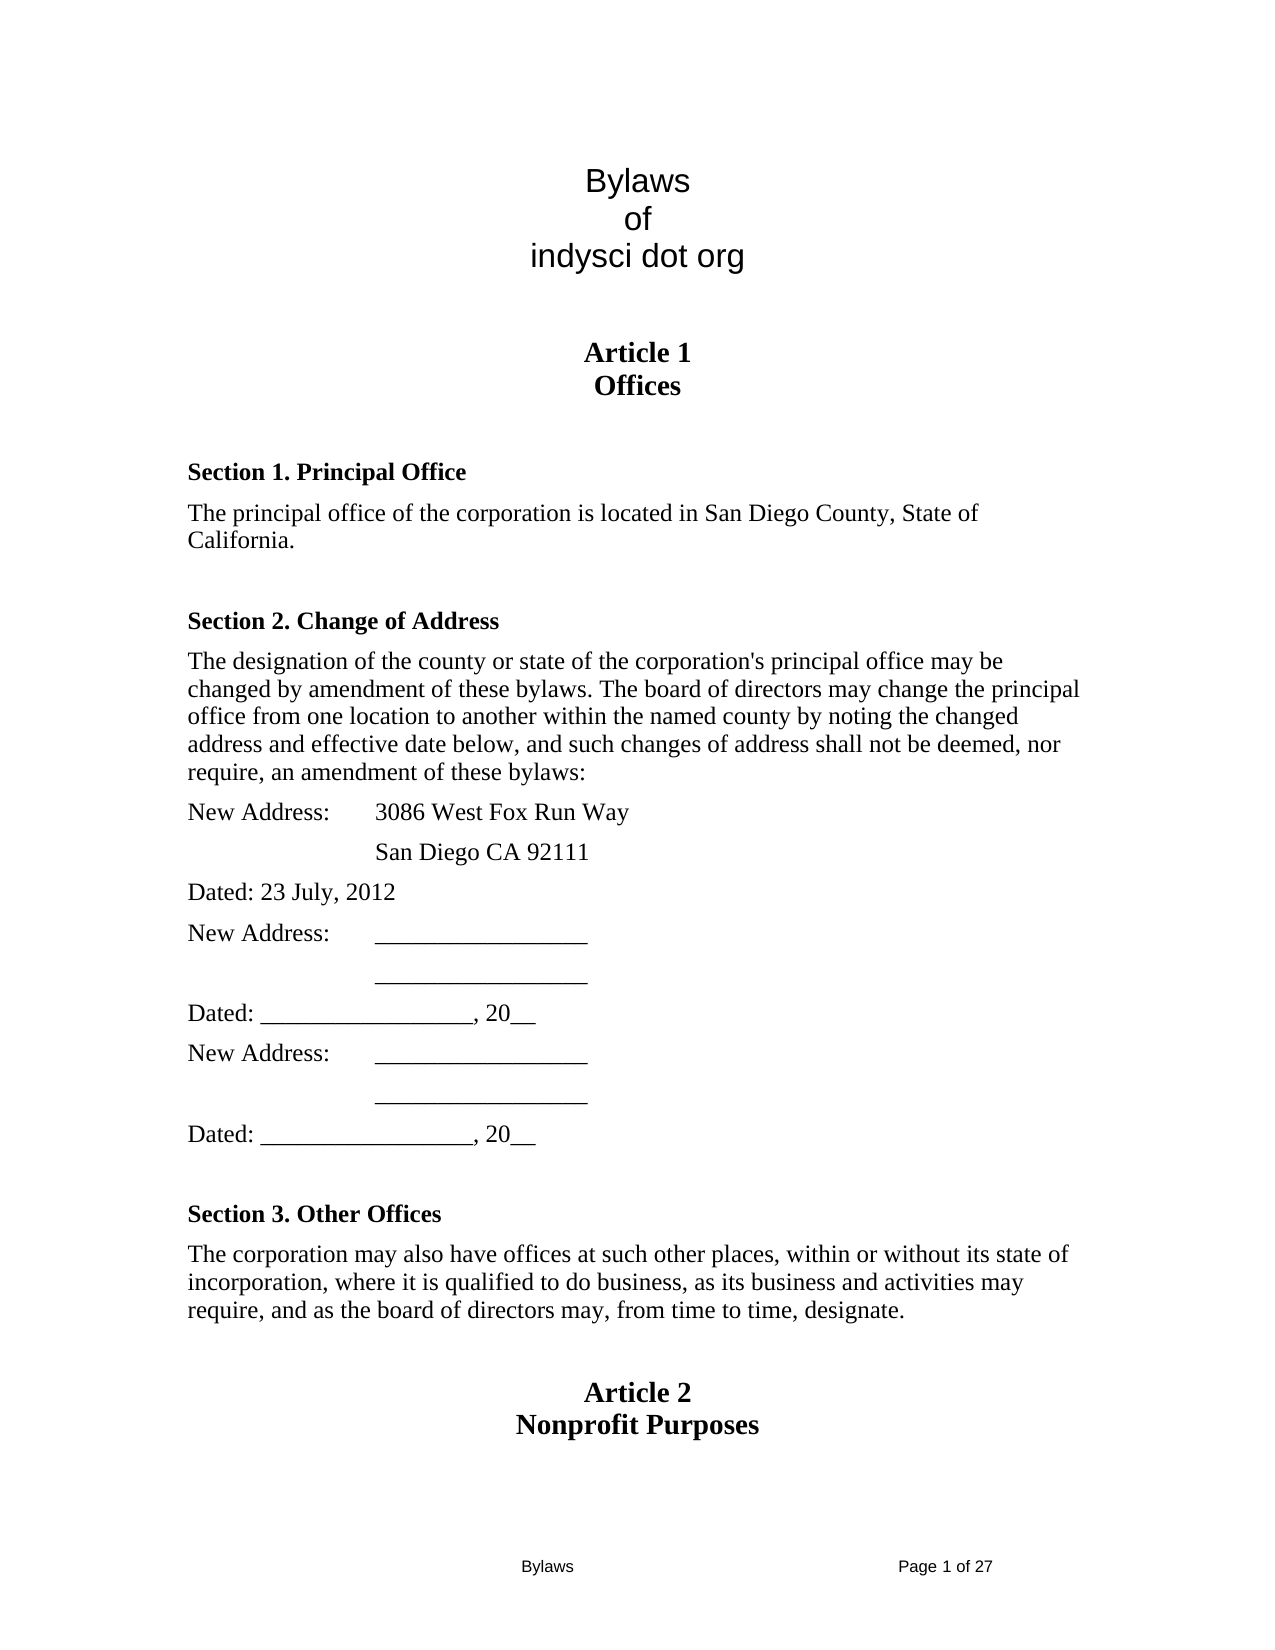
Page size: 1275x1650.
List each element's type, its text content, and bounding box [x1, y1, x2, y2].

text The principal office of the corporation is located in San Diego County, State of California. [187, 499, 1087, 554]
text _________________ [187, 959, 1087, 987]
text Bylaws of indysci dot org [187, 162, 1087, 274]
text Article 2 Nonprofit Purposes [187, 1376, 1087, 1441]
text Section 1. Principal Office [187, 458, 1087, 486]
text Section 3. Other Offices [187, 1200, 1087, 1228]
text New Address: 3086 West Fox Run Way [187, 798, 1087, 826]
text Dated: _________________, 20__ [187, 999, 1087, 1027]
text New Address: _________________ [187, 1039, 1087, 1067]
text Article 1 Offices [187, 337, 1087, 401]
text New Address: _________________ [187, 919, 1087, 946]
text Dated: 23 July, 2012 [187, 878, 1087, 906]
text _________________ [187, 1079, 1087, 1107]
text Section 2. Change of Address [187, 607, 1087, 634]
text Dated: _________________, 20__ [187, 1120, 1087, 1147]
text San Diego CA 92111 [187, 838, 1087, 866]
text The corporation may also have offices at such other places, within or without its state of incorporation, where it is qualified to do business, as its business and activities may require, and as the board of directors may, from time to time, designate. [187, 1240, 1087, 1323]
text The designation of the county or state of the corporation's principal office may be changed by amendment of these bylaws. The board of directors may change the principal office from one location to another within the named county by noting the changed address and effective date below, and such changes of address shall not be deemed, nor require, an amendment of these bylaws: [187, 647, 1087, 786]
